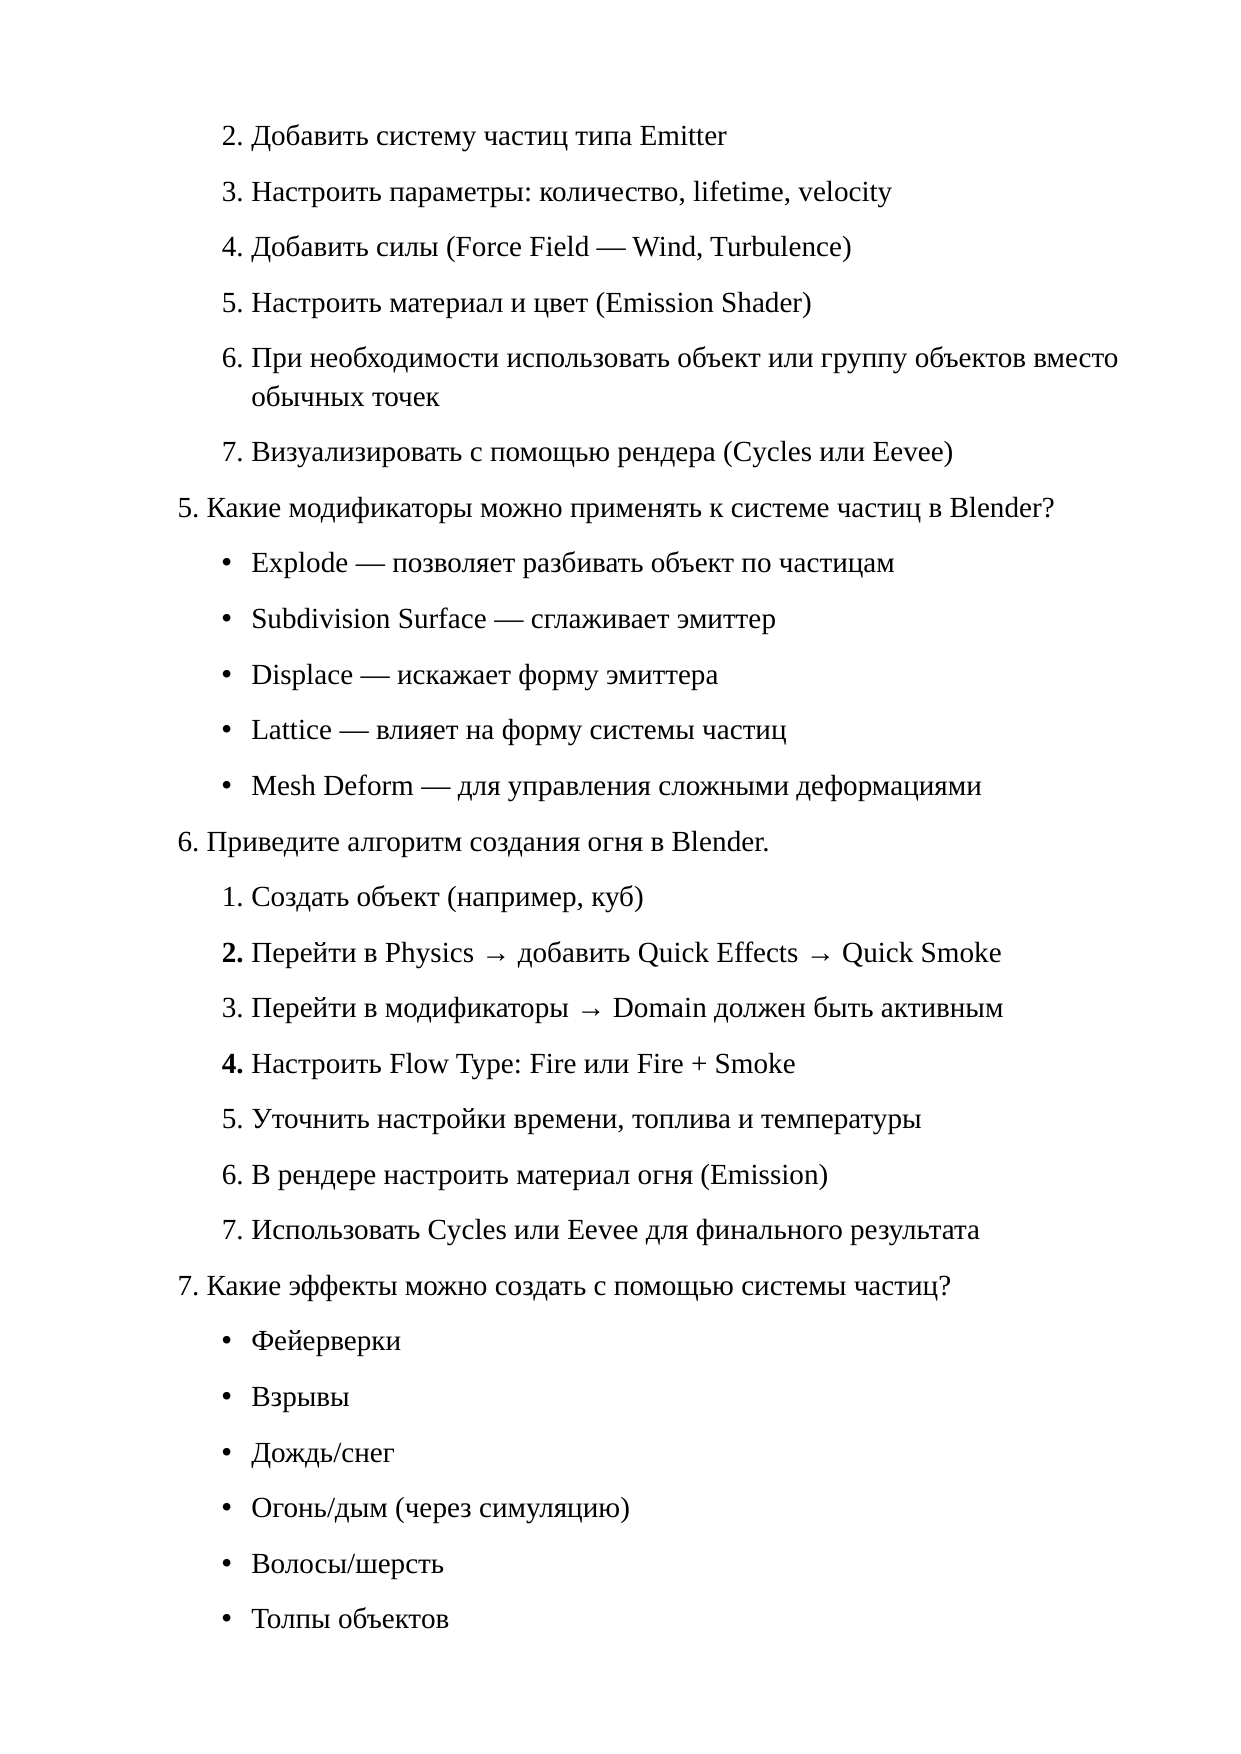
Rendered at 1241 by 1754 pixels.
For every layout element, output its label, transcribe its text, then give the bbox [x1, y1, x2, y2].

list Взрывы [222, 1379, 1152, 1413]
list Использовать Cycles или Eevee для финального результата [222, 1212, 1152, 1246]
list Explode — позволяет разбивать объект по частицам [222, 546, 1152, 579]
list При необходимости использовать объект или группу объектов вместо обычных точек [222, 340, 1152, 413]
list Subdivision Surface — сглаживает эмиттер [222, 601, 1152, 635]
list Дождь/снег [222, 1435, 1152, 1468]
list Настроить материал и цвет (Emission Shader) [222, 285, 1152, 318]
list Толпы объектов [222, 1602, 1152, 1635]
list Фейерверки [222, 1323, 1152, 1357]
list Огонь/дым (через симуляцию) [222, 1490, 1152, 1524]
list Уточнить настройки времени, топлива и температуры [222, 1101, 1152, 1135]
list Добавить силы (Force Field — Wind, Turbulence) [222, 229, 1152, 263]
list Визуализировать с помощью рендера (Cycles или Eevee) [222, 434, 1152, 468]
list Волосы/шерсть [222, 1546, 1152, 1579]
list Создать объект (например, куб) [222, 879, 1152, 913]
list Mesh Deform — для управления сложными деформациями [222, 768, 1152, 802]
list Настроить параметры: количество, lifetime, velocity [222, 174, 1152, 207]
subtitle 6. Приведите алгоритм создания огня в Blender. [177, 824, 1152, 857]
list Lattice — влияет на форму системы частиц [222, 712, 1152, 746]
subtitle 7. Какие эффекты можно создать с помощью системы частиц? [177, 1268, 1152, 1301]
list Перейти в Physics → добавить Quick Effects → Quick Smoke [222, 935, 1152, 968]
list Displace — искажает форму эмиттера [222, 657, 1152, 691]
subtitle 5. Какие модификаторы можно применять к системе частиц в Blender? [177, 490, 1152, 524]
list Добавить систему частиц типа Emitter [222, 118, 1152, 152]
list В рендере настроить материал огня (Emission) [222, 1157, 1152, 1190]
list Настроить Flow Type: Fire или Fire + Smoke [222, 1046, 1152, 1079]
list Перейти в модификаторы → Domain должен быть активным [222, 990, 1152, 1024]
